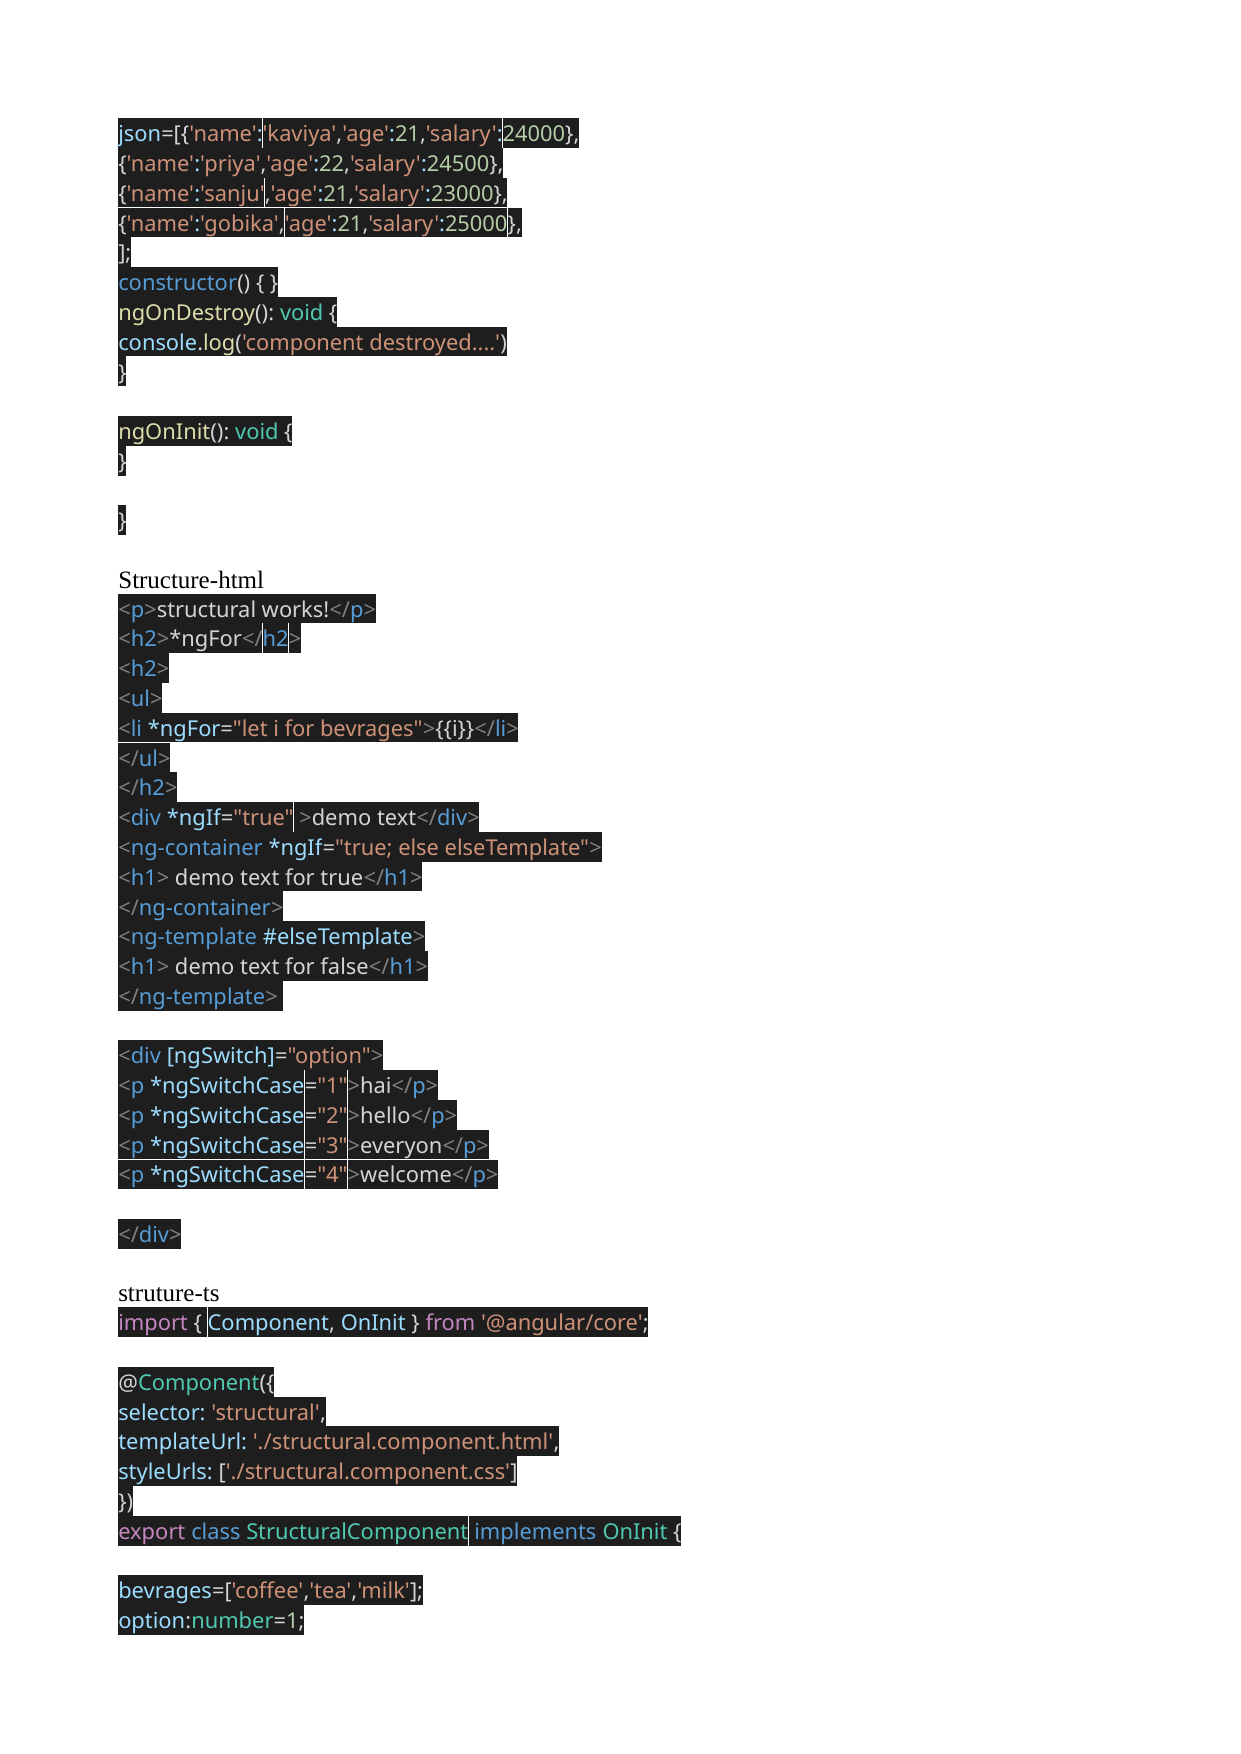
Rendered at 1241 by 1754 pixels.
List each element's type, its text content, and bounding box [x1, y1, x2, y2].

text }) [118, 1486, 1122, 1516]
text <p *ngSwitchCase="4">welcome</p> [118, 1159, 1122, 1189]
text <h2>*ngFor</h2> [118, 623, 1122, 653]
text <h1> demo text for true</h1> [118, 862, 1122, 891]
text <p>structural works!</p> [118, 593, 1122, 623]
text styleUrls: ['./structural.component.css'] [118, 1456, 1122, 1486]
text <ng-container *ngIf="true; else elseTemplate"> [118, 832, 1122, 862]
text {'name':'sanju','age':21,'salary':23000}, [118, 178, 1122, 207]
text <div [ngSwitch]="option"> [118, 1040, 1122, 1070]
text @Component({ [118, 1367, 1122, 1397]
text </ng-container> [118, 891, 1122, 921]
text <ul> [118, 683, 1122, 713]
text <li *ngFor="let i for bevrages">{{i}}</li> [118, 713, 1122, 742]
text <div *ngIf="true" >demo text</div> [118, 802, 1122, 832]
text ]; [118, 237, 1122, 267]
text bevrages=['coffee','tea','milk']; [118, 1575, 1122, 1605]
text selector: 'structural', [118, 1397, 1122, 1426]
text {'name':'gobika','age':21,'salary':25000}, [118, 207, 1122, 237]
text constructor() { } [118, 267, 1122, 297]
text ngOnDestroy(): void { [118, 297, 1122, 327]
text } [118, 356, 1122, 386]
text <p *ngSwitchCase="1">hai</p> [118, 1070, 1122, 1100]
text </div> [118, 1219, 1122, 1249]
text <h2> [118, 653, 1122, 683]
text } [118, 446, 1122, 476]
text } [118, 505, 1122, 535]
text </h2> [118, 772, 1122, 802]
text ngOnInit(): void { [118, 416, 1122, 446]
text struture-ts [118, 1278, 1122, 1307]
text </ul> [118, 742, 1122, 772]
text {'name':'priya','age':22,'salary':24500}, [118, 148, 1122, 178]
text Structure-html [118, 565, 1122, 593]
text console.log('component destroyed....') [118, 327, 1122, 356]
text </ng-template> [118, 981, 1122, 1011]
text import { Component, OnInit } from '@angular/core'; [118, 1307, 1122, 1337]
text templateUrl: './structural.component.html', [118, 1426, 1122, 1456]
text <ng-template #elseTemplate> [118, 921, 1122, 951]
text <p *ngSwitchCase="2">hello</p> [118, 1100, 1122, 1130]
text option:number=1; [118, 1605, 1122, 1635]
text json=[{'name':'kaviya','age':21,'salary':24000}, [118, 118, 1122, 148]
text export class StructuralComponent implements OnInit { [118, 1516, 1122, 1546]
text <p *ngSwitchCase="3">everyon</p> [118, 1130, 1122, 1159]
text <h1> demo text for false</h1> [118, 951, 1122, 981]
